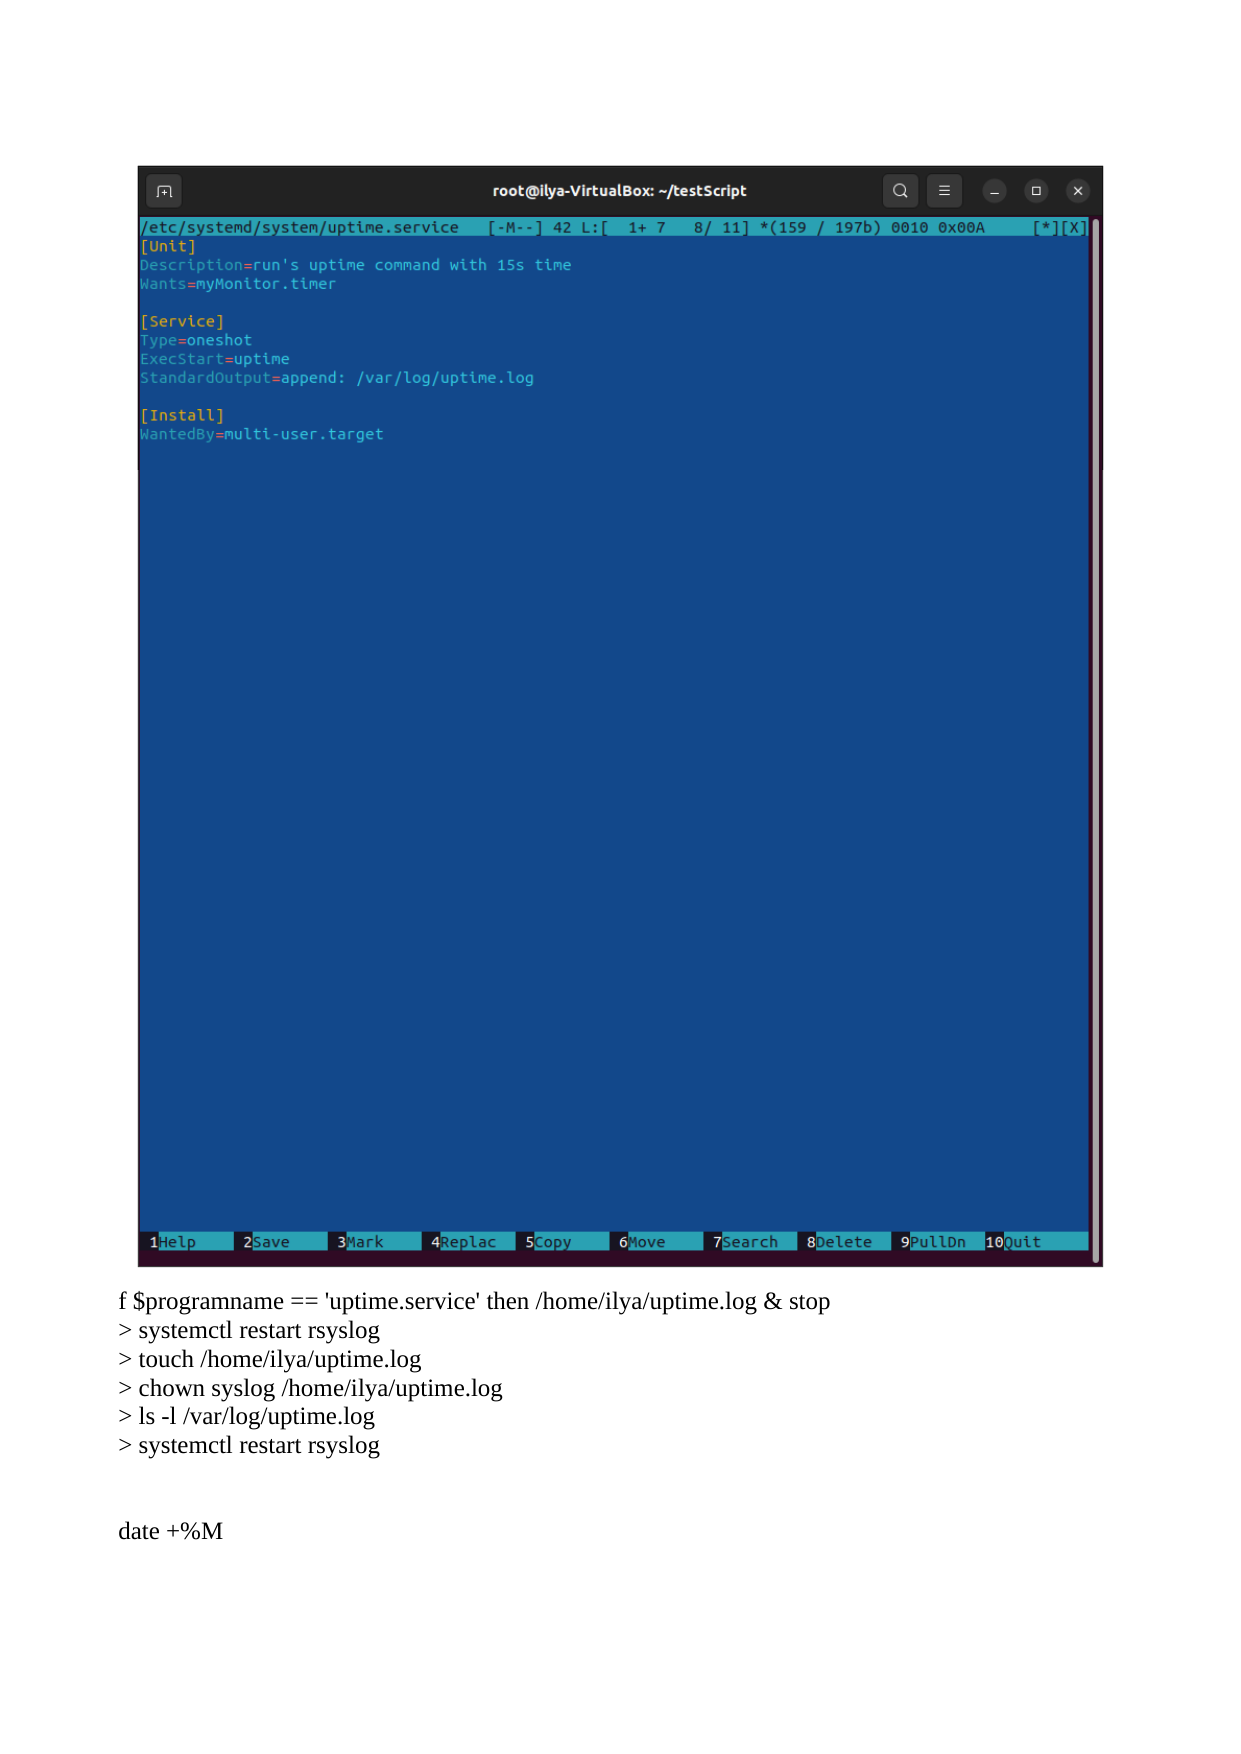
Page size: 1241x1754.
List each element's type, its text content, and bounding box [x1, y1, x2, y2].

text > systemctl restart rsyslog [118, 1315, 1122, 1344]
text f $programname == 'uptime.service' then /home/ilya/uptime.log & stop [118, 1287, 1122, 1315]
text > touch /home/ilya/uptime.log [118, 1344, 1122, 1373]
text > ls -l /var/log/uptime.log [118, 1401, 1122, 1430]
picture [118, 146, 1123, 1287]
text > systemctl restart rsyslog [118, 1430, 1122, 1459]
text date +%M [118, 1516, 1122, 1545]
text > chown syslog /home/ilya/uptime.log [118, 1373, 1122, 1401]
